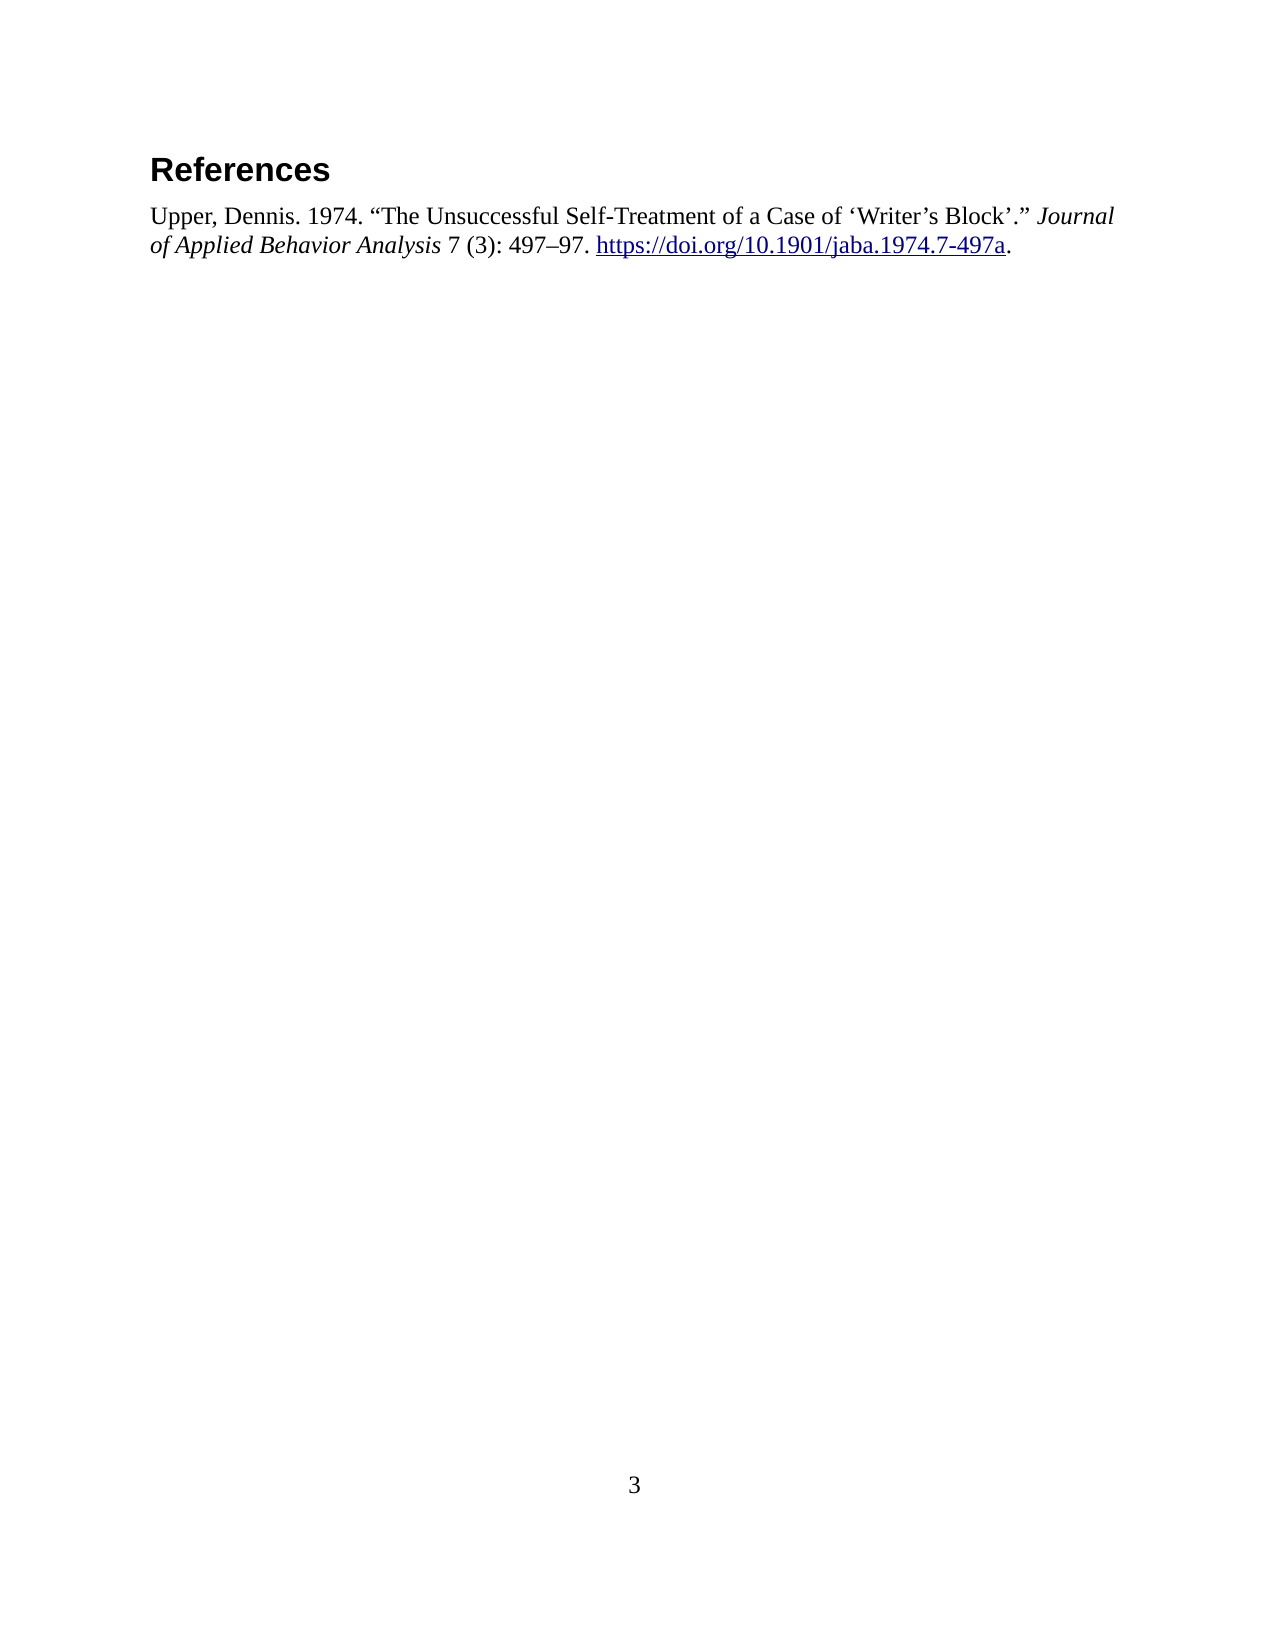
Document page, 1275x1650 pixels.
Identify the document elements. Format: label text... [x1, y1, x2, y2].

text Upper, Dennis. 1974. “The Unsuccessful Self-Treatment of a Case of ‘Writer’s Block’.” Journal of Applied Behavior Analysis 7 (3): 497–97. https://doi.org/10.1901/jaba.1974.7-497a. [150, 201, 1125, 259]
subtitle References [150, 150, 1125, 189]
